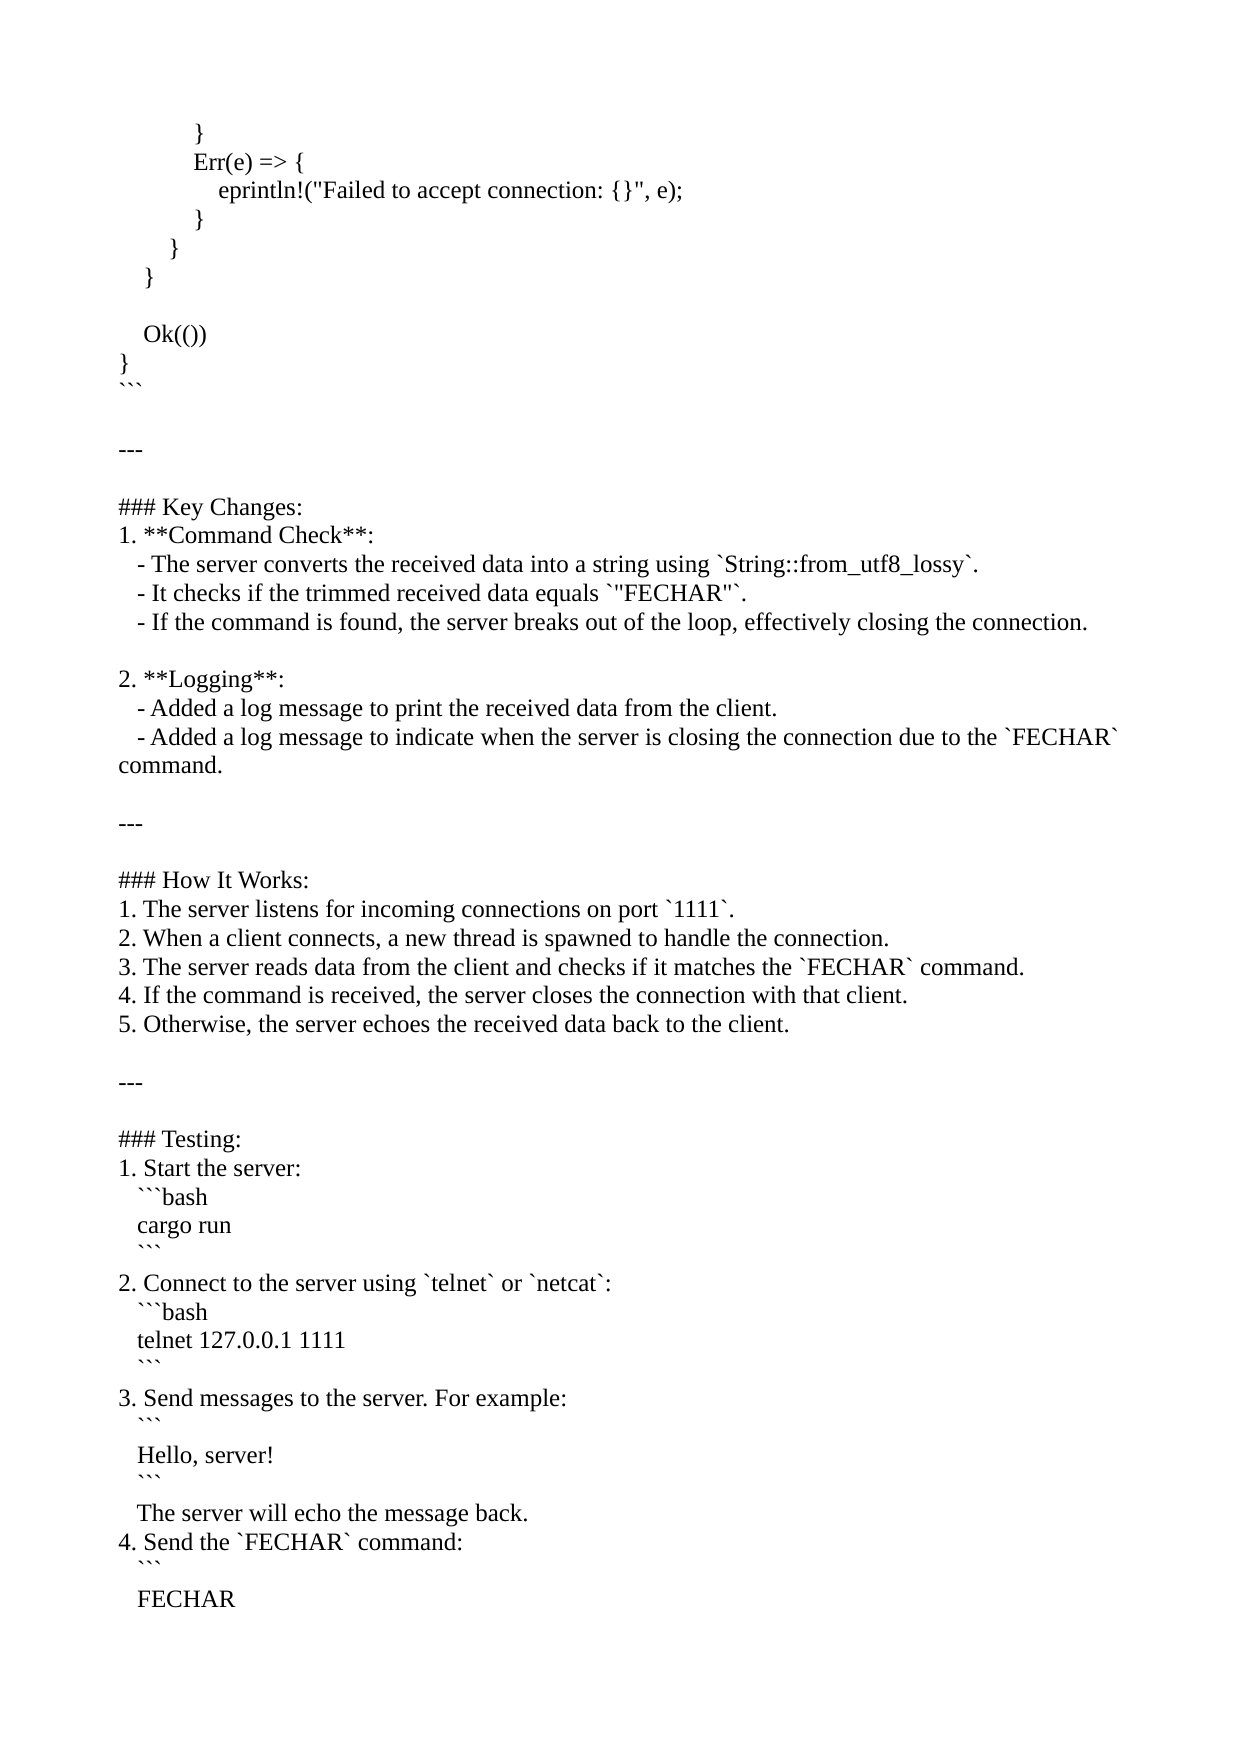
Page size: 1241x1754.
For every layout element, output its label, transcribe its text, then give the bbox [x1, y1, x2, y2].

text ```bash [118, 1297, 1122, 1326]
text 4. If the command is received, the server closes the connection with that client. [118, 981, 1122, 1009]
text --- [118, 434, 1122, 463]
text Ok(()) [118, 319, 1122, 348]
text } [118, 118, 1122, 147]
text 3. The server reads data from the client and checks if it matches the `FECHAR` command. [118, 952, 1122, 981]
text - The server converts the received data into a string using `String::from_utf8_lossy`. [118, 549, 1122, 578]
text ``` [118, 1239, 1122, 1268]
text telnet 127.0.0.1 1111 [118, 1326, 1122, 1354]
text ``` [118, 1556, 1122, 1584]
text - Added a log message to indicate when the server is closing the connection due to the `FECHAR` command. [118, 722, 1122, 779]
text --- [118, 1067, 1122, 1096]
text Hello, server! [118, 1441, 1122, 1469]
text eprintln!("Failed to accept connection: {}", e); [118, 176, 1122, 204]
text 1. **Command Check**: [118, 521, 1122, 549]
text } [118, 262, 1122, 291]
text ``` [118, 1354, 1122, 1383]
text ### How It Works: [118, 866, 1122, 894]
text - Added a log message to print the received data from the client. [118, 693, 1122, 722]
text - It checks if the trimmed received data equals `"FECHAR"`. [118, 578, 1122, 607]
text ### Key Changes: [118, 492, 1122, 521]
text 5. Otherwise, the server echoes the received data back to the client. [118, 1009, 1122, 1038]
text 2. When a client connects, a new thread is spawned to handle the connection. [118, 923, 1122, 952]
text } [118, 204, 1122, 233]
text 1. Start the server: [118, 1153, 1122, 1182]
text } [118, 348, 1122, 377]
text } [118, 233, 1122, 262]
text 2. Connect to the server using `telnet` or `netcat`: [118, 1268, 1122, 1297]
text 2. **Logging**: [118, 664, 1122, 693]
text cargo run [118, 1211, 1122, 1239]
text ``` [118, 1412, 1122, 1441]
text ```bash [118, 1182, 1122, 1211]
text ``` [118, 1469, 1122, 1498]
text - If the command is found, the server breaks out of the loop, effectively closing the connection. [118, 607, 1122, 636]
text 1. The server listens for incoming connections on port `1111`. [118, 894, 1122, 923]
text FECHAR [118, 1584, 1122, 1613]
text --- [118, 808, 1122, 837]
text 4. Send the `FECHAR` command: [118, 1527, 1122, 1556]
text Err(e) => { [118, 147, 1122, 176]
text ### Testing: [118, 1124, 1122, 1153]
text The server will echo the message back. [118, 1498, 1122, 1527]
text ``` [118, 377, 1122, 406]
text 3. Send messages to the server. For example: [118, 1383, 1122, 1412]
